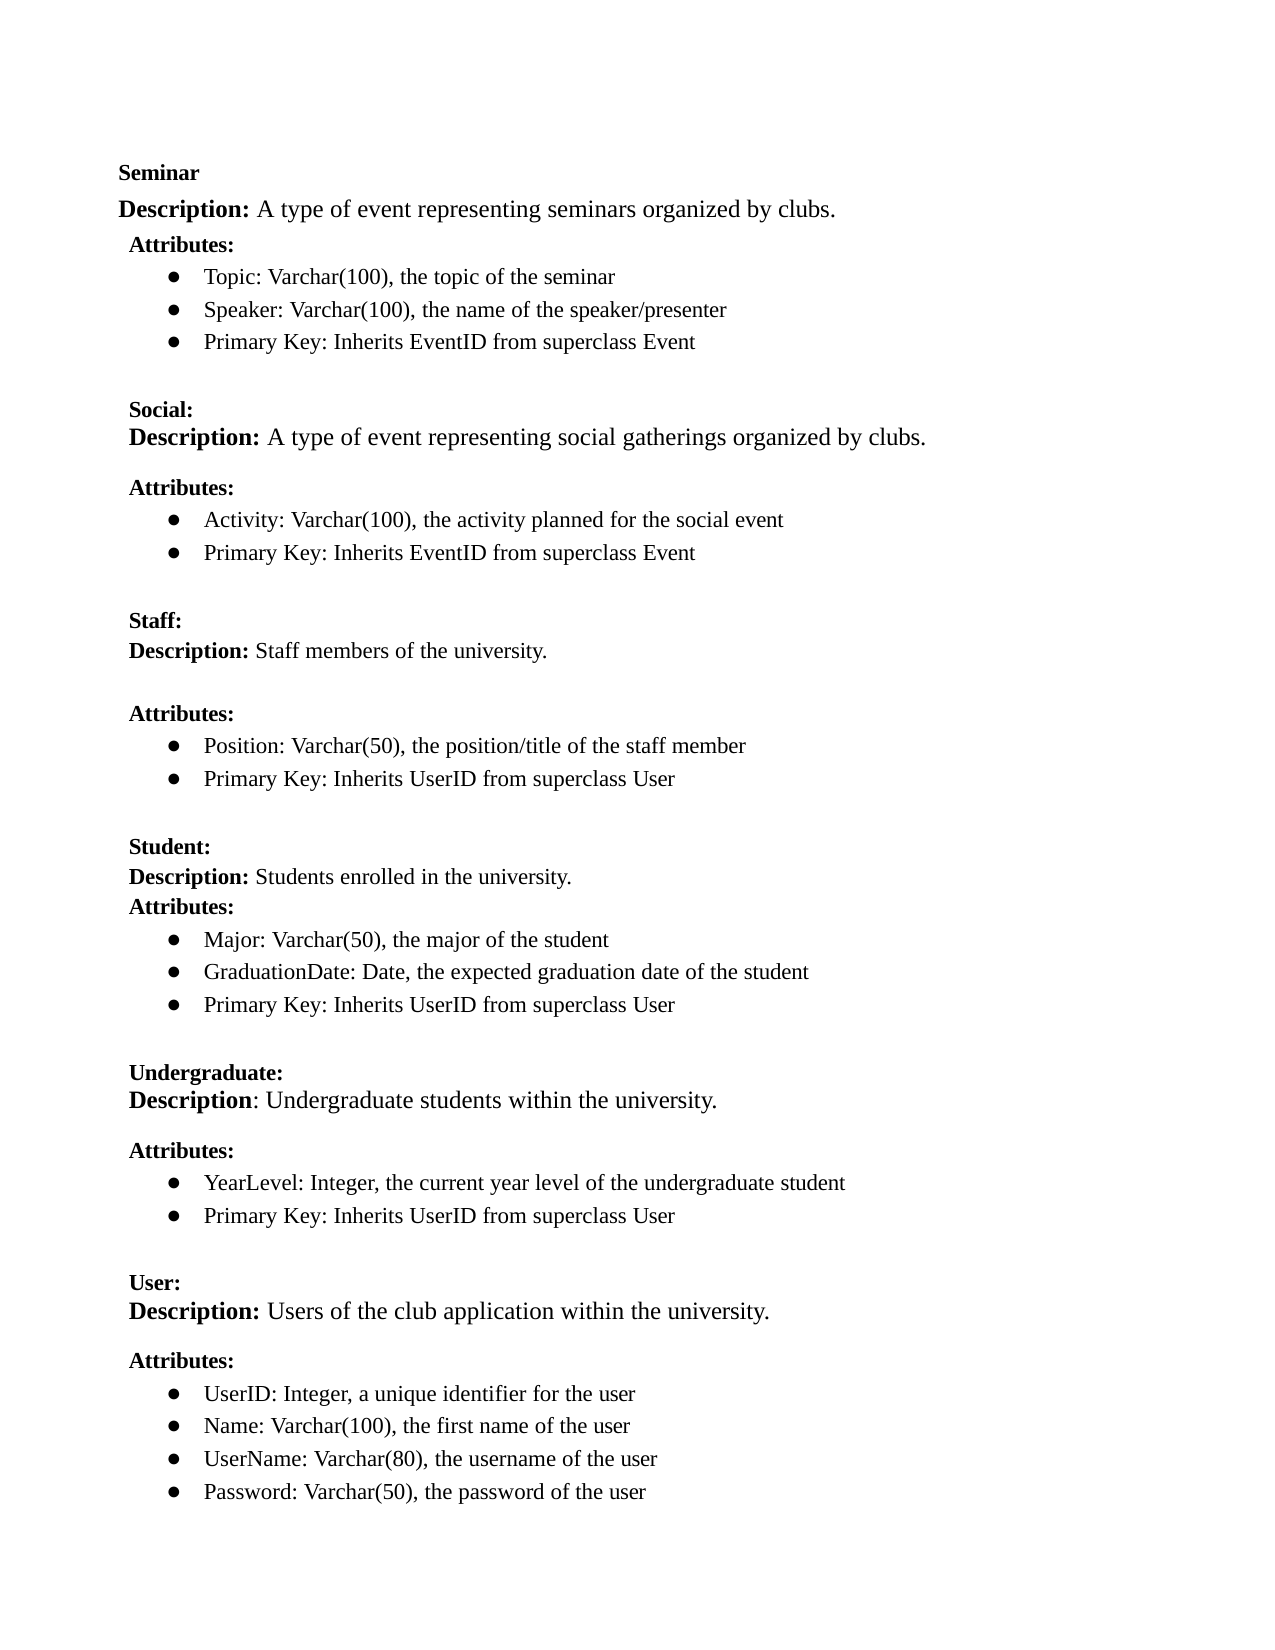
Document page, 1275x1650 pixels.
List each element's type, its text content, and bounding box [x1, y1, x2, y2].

text Description: Staff members of the university. [128, 637, 1157, 663]
subtitle Student: [128, 833, 1157, 859]
subtitle User: [128, 1269, 1157, 1296]
list Name: Varchar(100), the first name of the user [166, 1410, 1157, 1439]
subtitle Undergraduate: [128, 1059, 1157, 1085]
list Major: Varchar(50), the major of the student [166, 924, 1157, 952]
subtitle Attributes: [128, 1347, 1157, 1374]
list UserID: Integer, a unique identifier for the user [166, 1378, 1157, 1406]
text Description: Undergraduate students within the university. [128, 1085, 1157, 1114]
subtitle Attributes: [128, 231, 1157, 257]
list Primary Key: Inherits EventID from superclass Event [166, 326, 1157, 355]
text Description: A type of event representing seminars organized by clubs. [118, 194, 1157, 222]
subtitle Attributes: [128, 700, 1157, 726]
subtitle Attributes: [128, 474, 1157, 500]
text Description: Students enrolled in the university. [128, 863, 1157, 889]
text Description: A type of event representing social gatherings organized by clubs. [128, 422, 1157, 451]
list Primary Key: Inherits EventID from superclass Event [166, 537, 1157, 566]
list Primary Key: Inherits UserID from superclass User [166, 763, 1157, 792]
subtitle Attributes: [128, 893, 1157, 920]
list Primary Key: Inherits UserID from superclass User [166, 1200, 1157, 1228]
list Speaker: Varchar(100), the name of the speaker/presenter [166, 294, 1157, 322]
subtitle Staff: [128, 607, 1157, 633]
list Primary Key: Inherits UserID from superclass User [166, 989, 1157, 1018]
list GraduationDate: Date, the expected graduation date of the student [166, 956, 1157, 985]
list UserName: Varchar(80), the username of the user [166, 1443, 1157, 1472]
subtitle Seminar [118, 159, 1157, 185]
list Position: Varchar(50), the position/title of the staff member [166, 730, 1157, 759]
list YearLevel: Integer, the current year level of the undergraduate student [166, 1167, 1157, 1196]
text Description: Users of the club application within the university. [128, 1296, 1157, 1324]
list Activity: Varchar(100), the activity planned for the social event [166, 504, 1157, 533]
subtitle Attributes: [128, 1137, 1157, 1163]
list Password: Varchar(50), the password of the user [166, 1476, 1157, 1504]
list Topic: Varchar(100), the topic of the seminar [166, 261, 1157, 290]
subtitle Social: [128, 396, 1157, 422]
